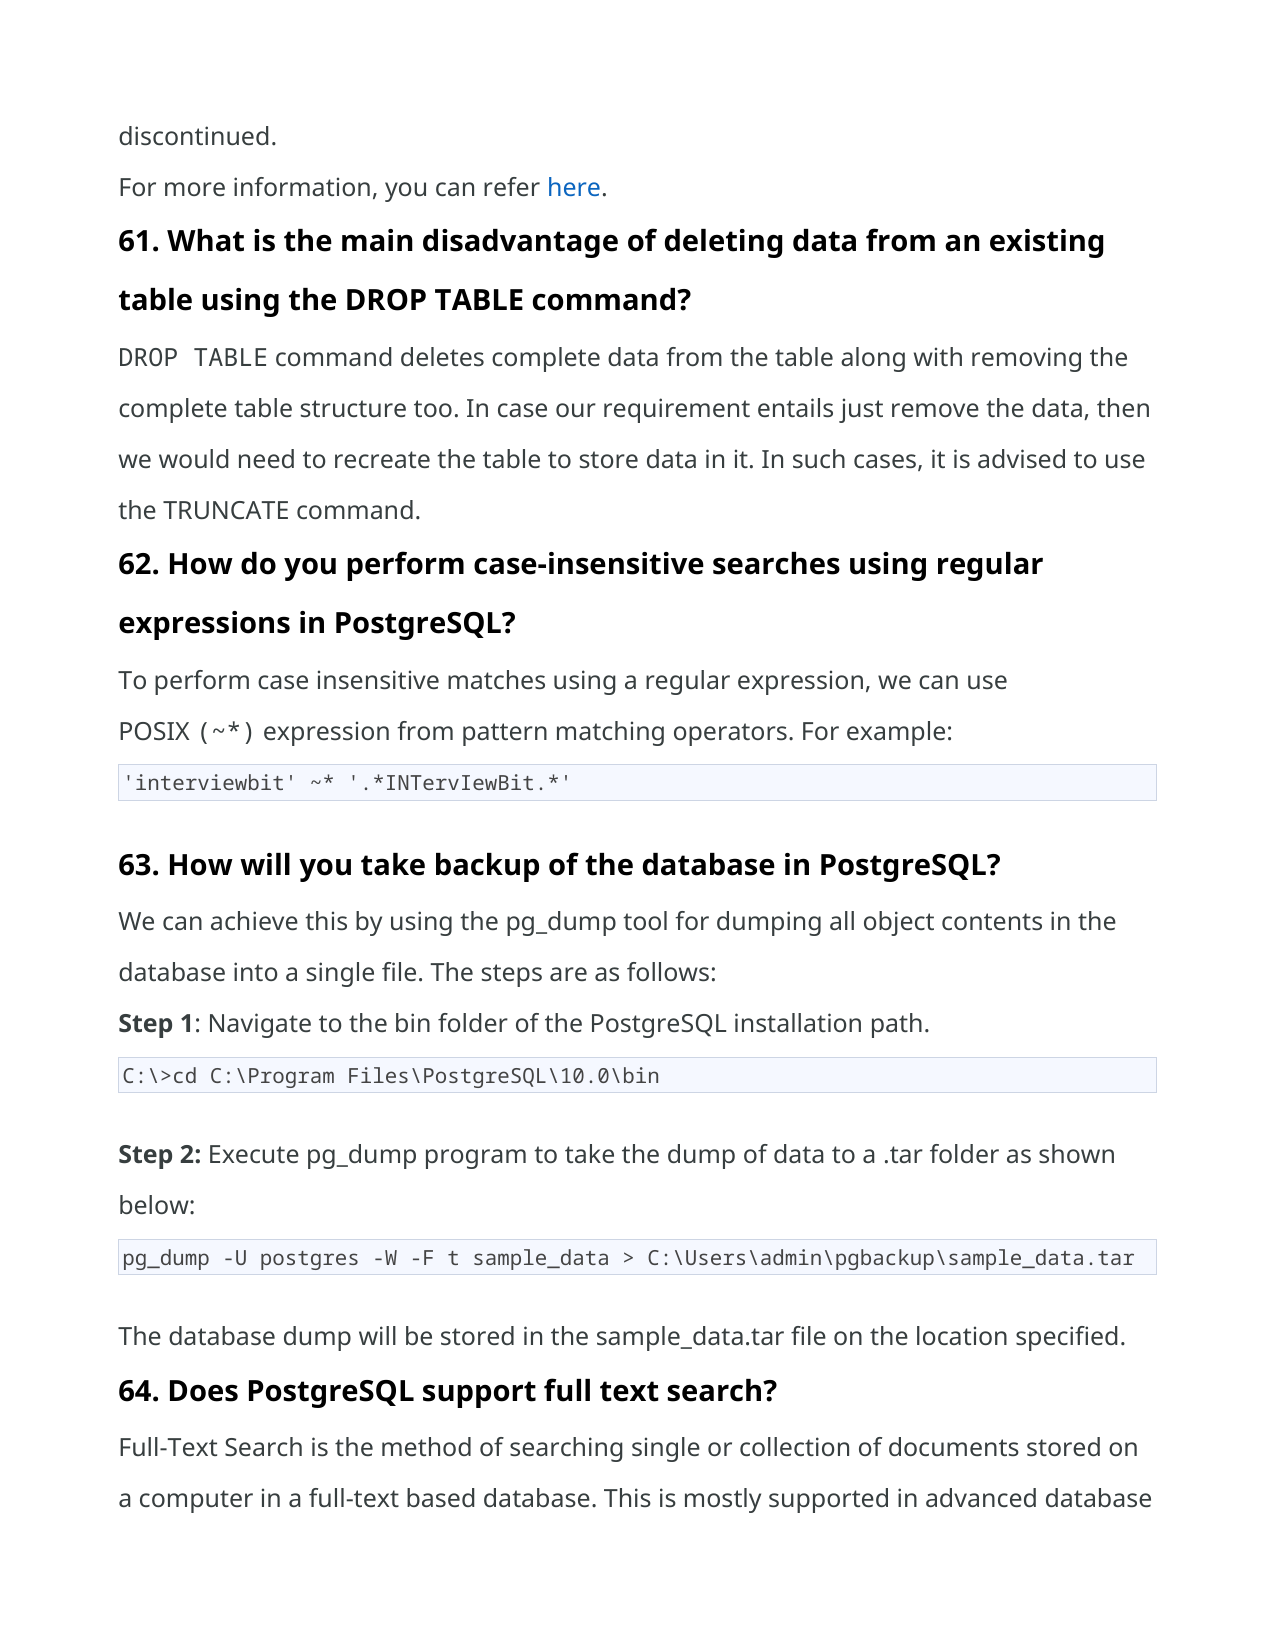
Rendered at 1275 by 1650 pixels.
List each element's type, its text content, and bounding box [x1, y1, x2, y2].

text 'interviewbit' ~* '.*INTervIewBit.*' [119, 765, 1156, 800]
text We can achieve this by using the pg_dump tool for dumping all object contents in the database into a single file. The steps are as follows: [118, 904, 1157, 989]
text Full-Text Search is the method of searching single or collection of documents stored on a computer in a full-text based database. This is mostly supported in advanced database [118, 1429, 1157, 1515]
subtitle 63. How will you take backup of the database in PostgreSQL? [118, 844, 1157, 884]
text Step 1: Navigate to the bin folder of the PostgreSQL installation path. [118, 1006, 1157, 1040]
text The database dump will be stored in the sample_data.tar file on the location specified. [118, 1319, 1157, 1353]
subtitle 64. Does PostgreSQL support full text search? [118, 1370, 1157, 1410]
subtitle 61. What is the main disadvantage of deleting data from an existing table using the DROP TABLE command? [118, 220, 1157, 319]
text Step 2: Execute pg_dump program to take the dump of data to a .tar folder as shown below: [118, 1137, 1157, 1222]
text DROP TABLE command deletes complete data from the table along with removing the complete table structure too. In case our requirement entails just remove the data, then we would need to recreate the table to store data in it. In such cases, it is advised to use the TRUNCATE command. [118, 339, 1157, 526]
text For more information, you can refer here. [118, 169, 1157, 203]
text C:\>cd C:\Program Files\PostgreSQL\10.0\bin [119, 1058, 1156, 1092]
text pg_dump -U postgres -W -F t sample_data > C:\Users\admin\pgbackup\sample_data.tar [119, 1240, 1156, 1274]
text To perform case insensitive matches using a regular expression, we can use POSIX (~*) expression from pattern matching operators. For example: [118, 662, 1157, 747]
subtitle 62. How do you perform case-insensitive searches using regular expressions in PostgreSQL? [118, 543, 1157, 642]
text discontinued. [118, 118, 1157, 152]
